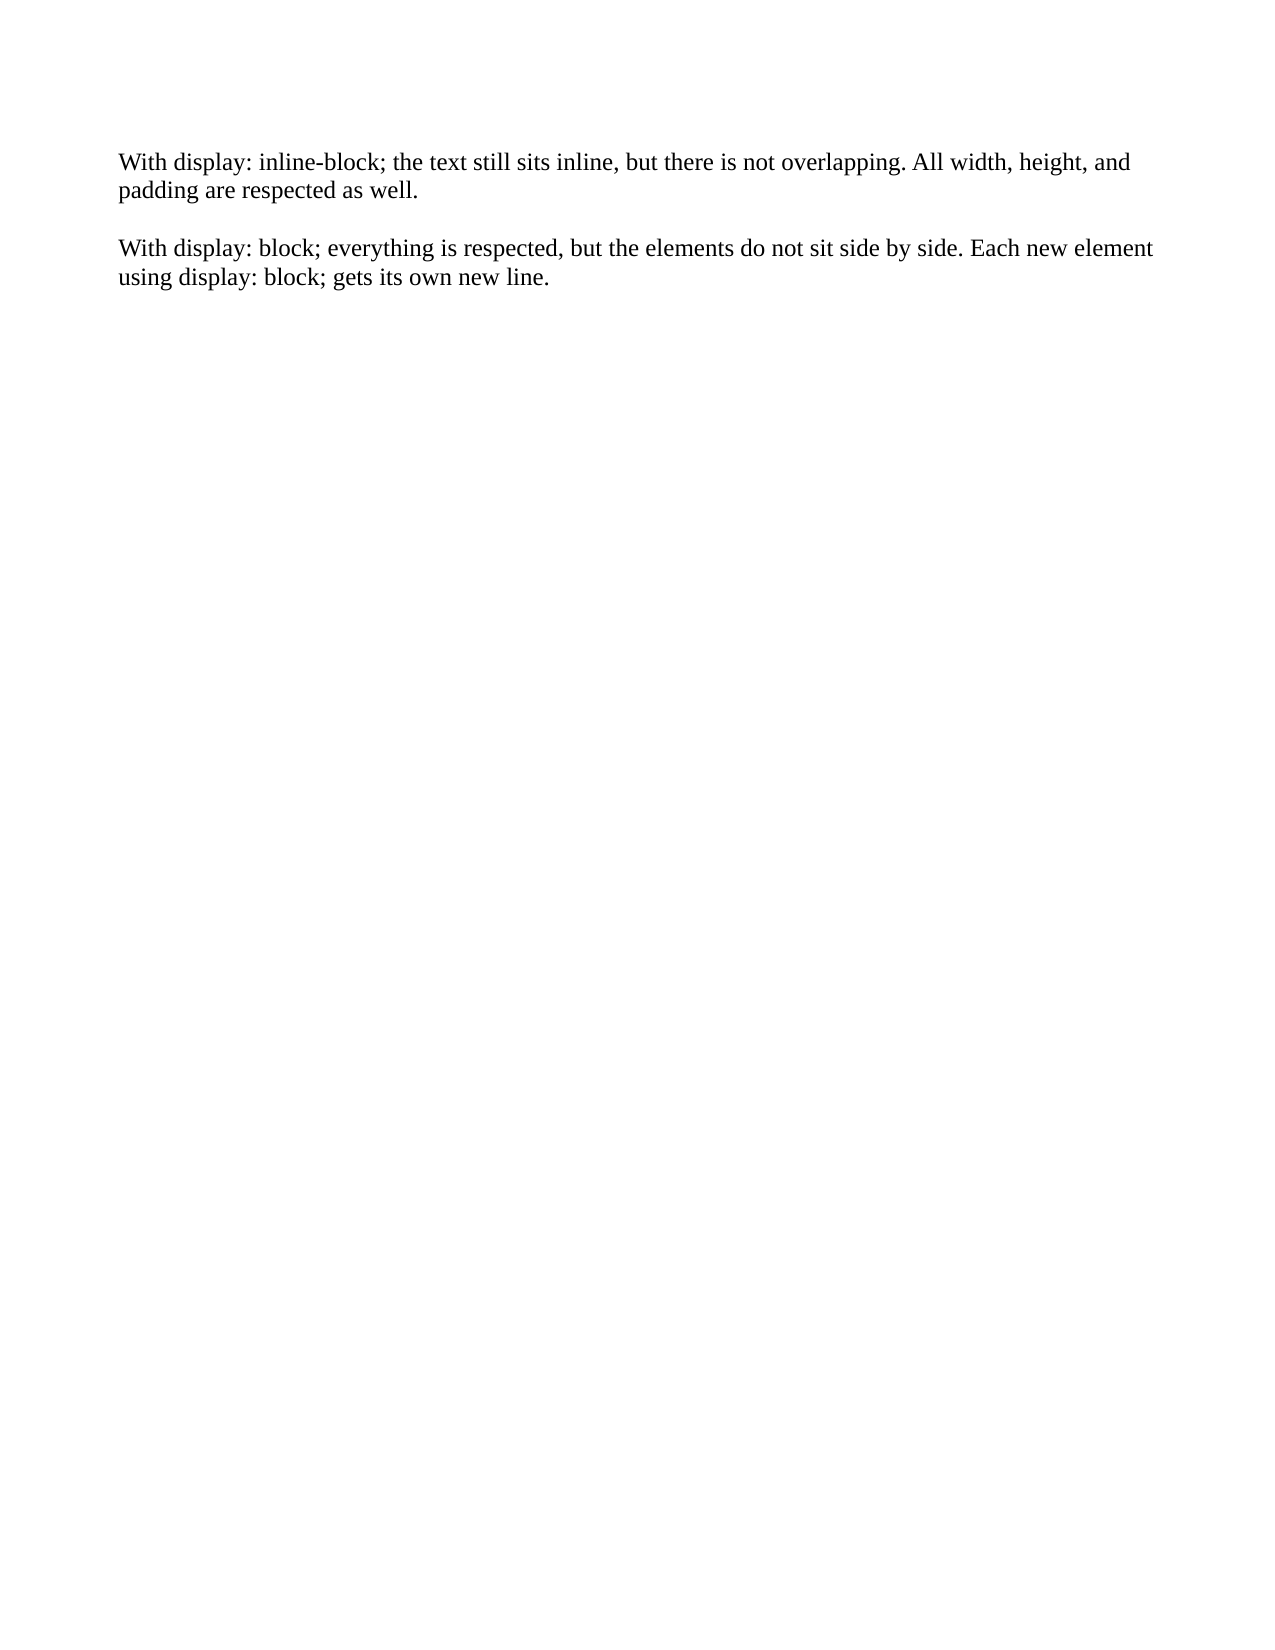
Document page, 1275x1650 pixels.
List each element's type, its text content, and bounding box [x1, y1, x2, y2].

text With display: inline-block; the text still sits inline, but there is not overlapping. All width, height, and padding are respected as well. [118, 147, 1157, 204]
text With display: block; everything is respected, but the elements do not sit side by side. Each new element using display: block; gets its own new line. [118, 233, 1157, 291]
